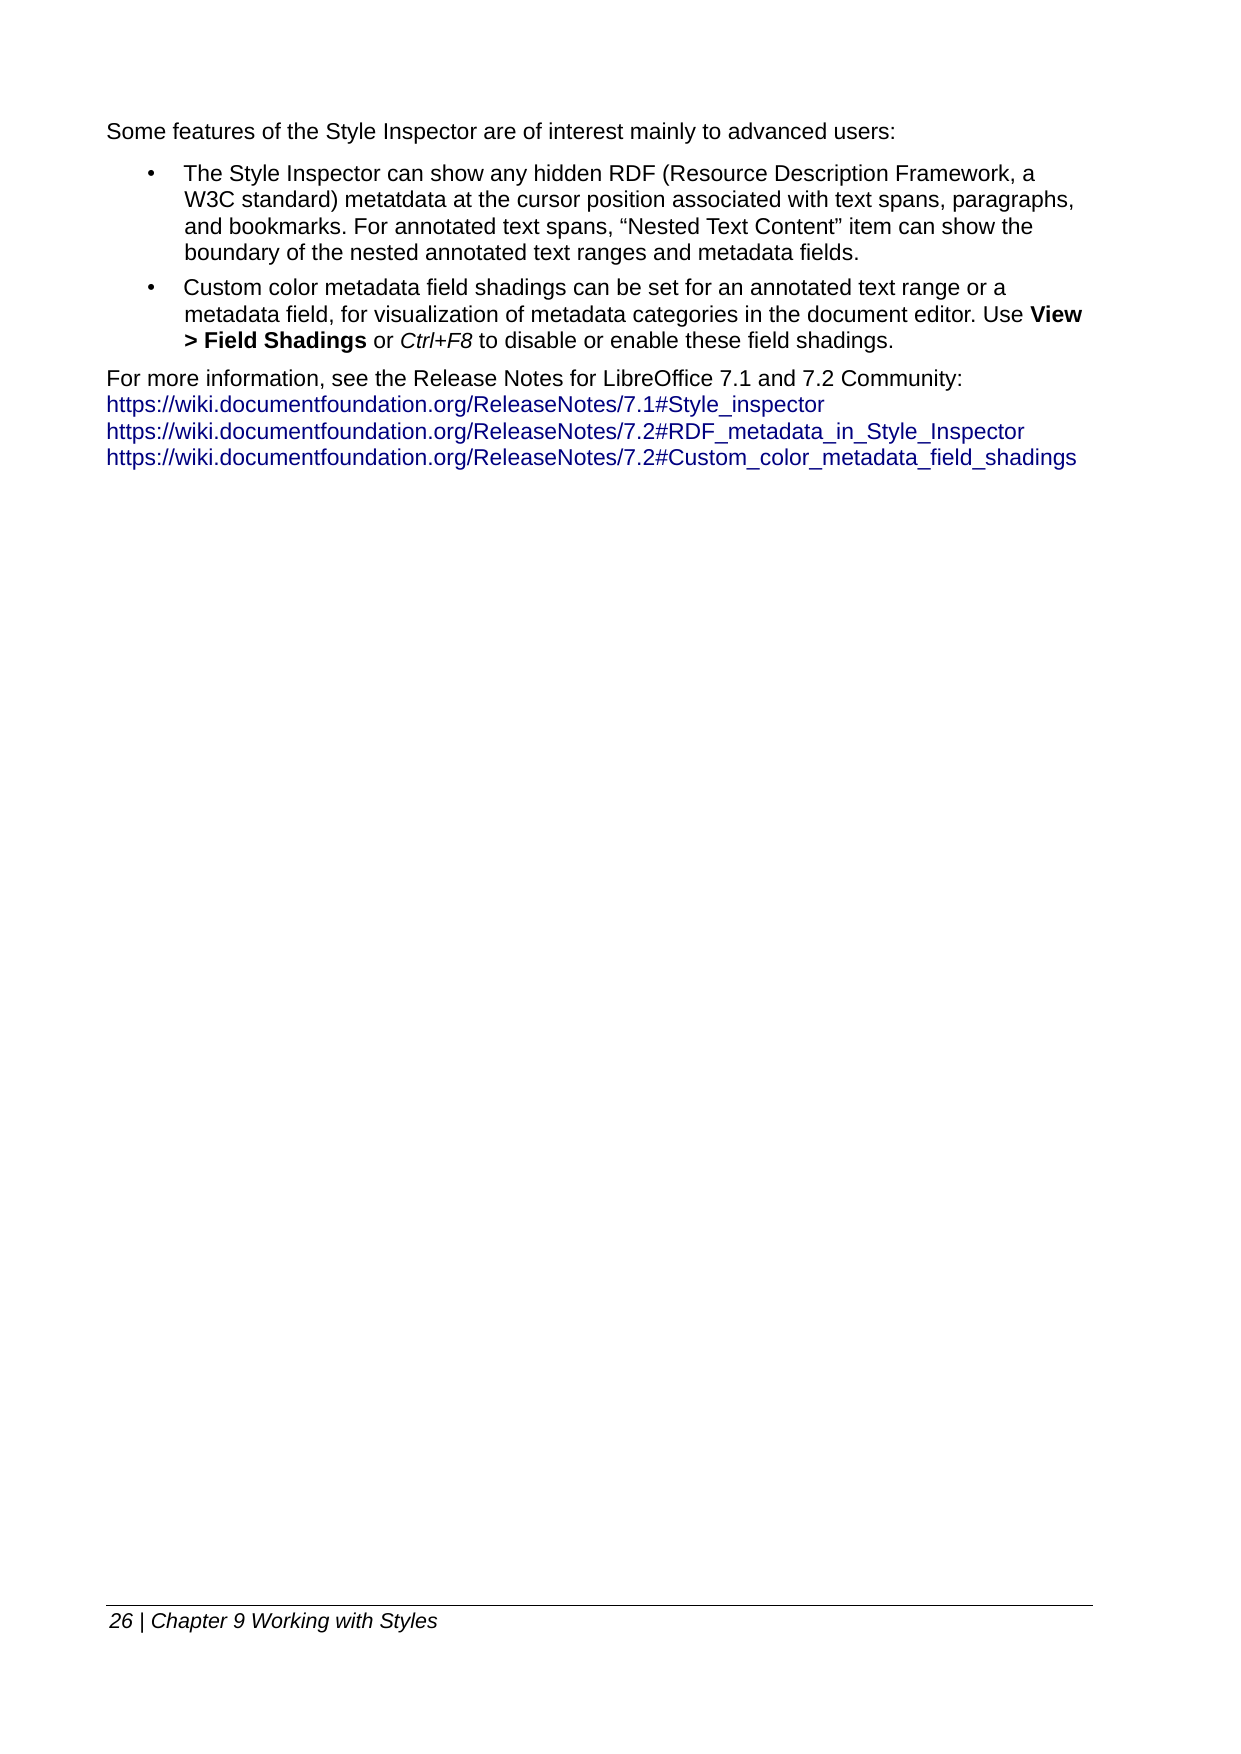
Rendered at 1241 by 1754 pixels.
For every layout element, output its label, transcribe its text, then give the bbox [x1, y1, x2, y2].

list Some features of the Style Inspector are of interest mainly to advanced users: [106, 118, 1093, 144]
list Custom color metadata field shadings can be set for an annotated text range or a metadata field, for visualization of metadata categories in the document editor. Use View > Field Shadings or Ctrl+F8 to disable or enable these field shadings. [144, 271, 1093, 356]
list The Style Inspector can show any hidden RDF (Resource Description Framework, a W3C standard) metatdata at the cursor position associated with text spans, paragraphs, and bookmarks. For annotated text spans, “Nested Text Content” item can show the boundary of the nested annotated text ranges and metadata fields. [144, 157, 1093, 265]
text For more information, see the Release Notes for LibreOffice 7.1 and 7.2 Community: https://wiki.documentfoundation.org/ReleaseNotes/7.1#Style_inspector https://wiki.documentfoundation.org/ReleaseNotes/7.2#RDF_metadata_in_Style_Inspector https://wiki.documentfoundation.org/ReleaseNotes/7.2#Custom_color_metadata_field_shadings [106, 365, 1093, 470]
